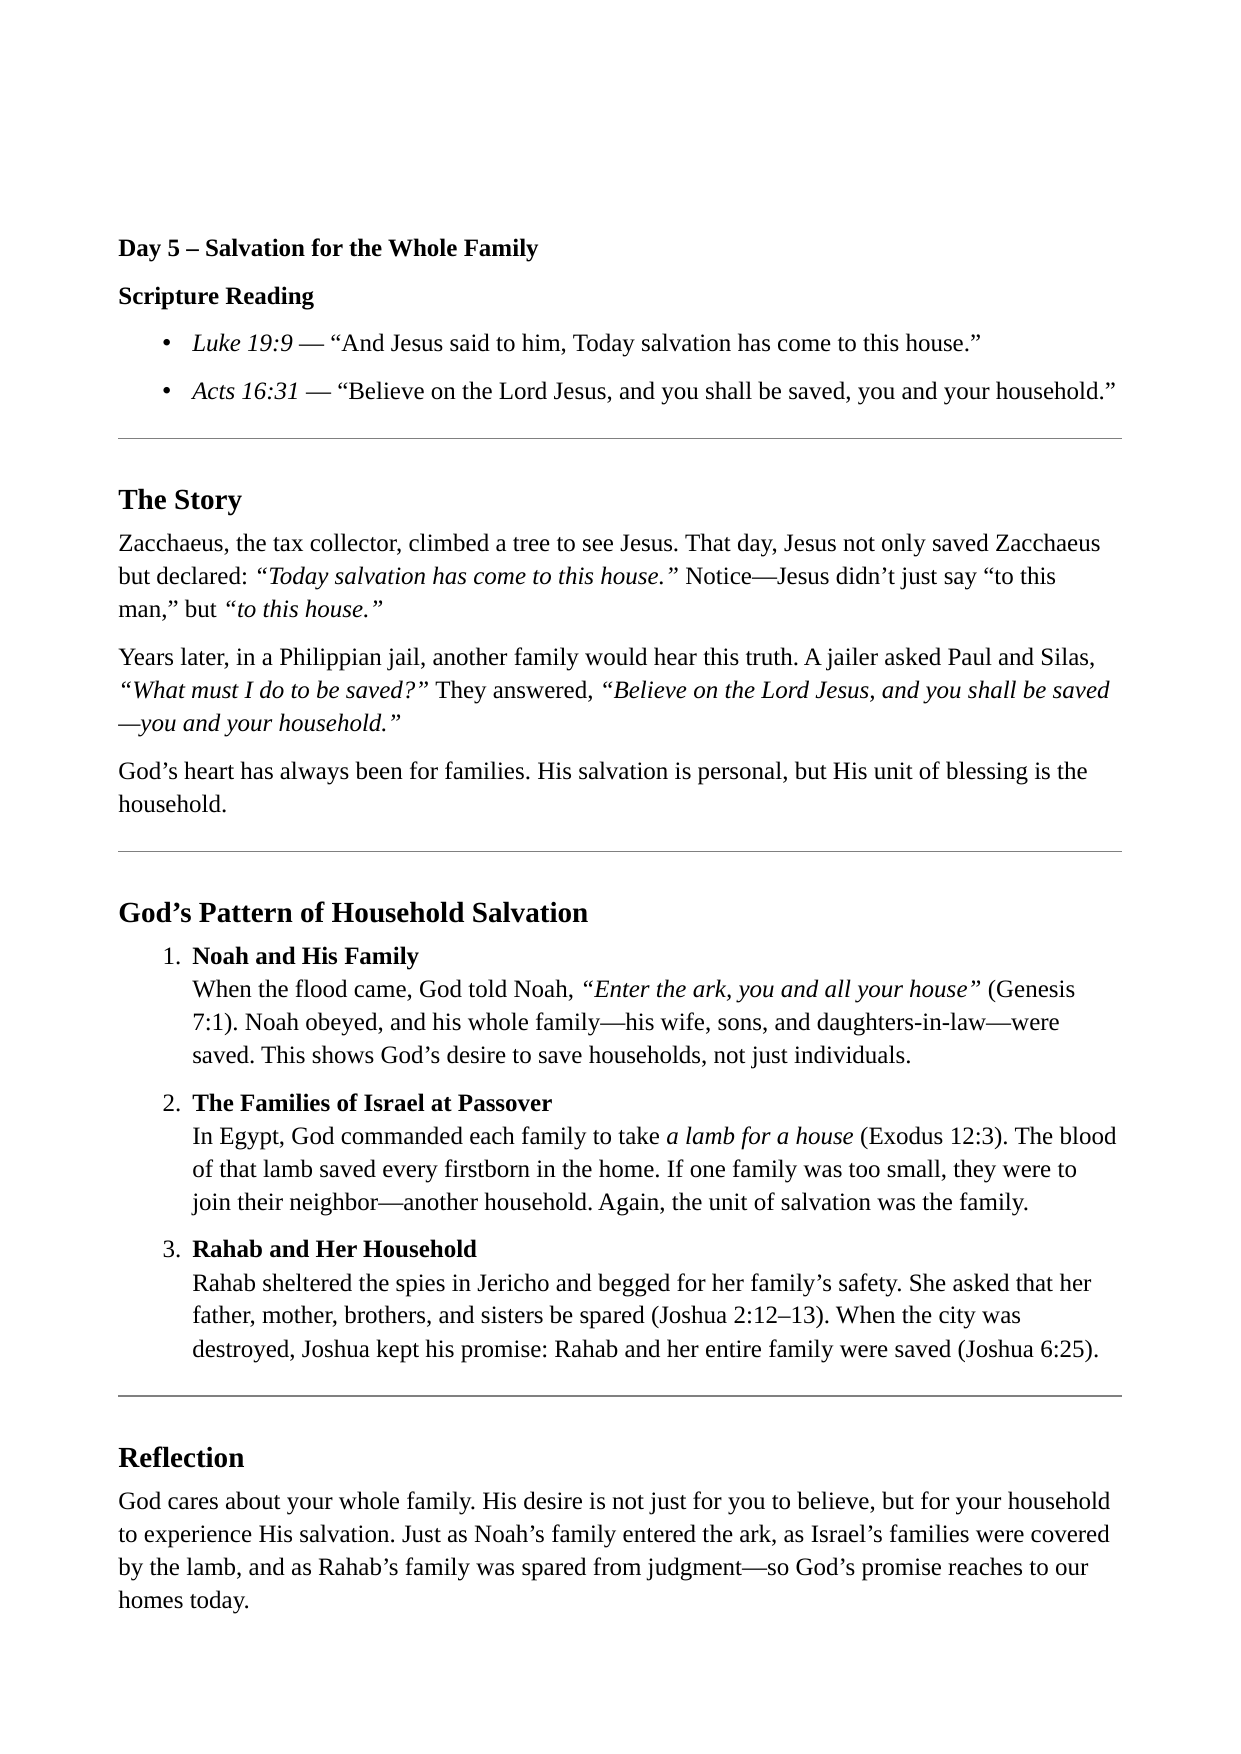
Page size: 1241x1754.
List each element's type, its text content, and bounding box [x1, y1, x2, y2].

list The Families of Israel at Passover In Egypt, God commanded each family to take a lamb for a house (Exodus 12:3). The blood of that lamb saved every firstborn in the home. If one family was too small, they were to join their neighbor—another household. Again, the unit of salvation was the family. [162, 1088, 1122, 1216]
list Rahab and Her Household Rahab sheltered the spies in Jericho and begged for her family’s safety. She asked that her father, mother, brothers, and sisters be spared (Joshua 2:12–13). When the city was destroyed, Joshua kept his promise: Rahab and her entire family were saved (Joshua 6:25). [162, 1234, 1122, 1362]
text Years later, in a Philippian jail, another family would hear this truth. A jailer asked Paul and Silas, “What must I do to be saved?” They answered, “Believe on the Lord Jesus, and you shall be saved—you and your household.” [118, 642, 1122, 737]
subtitle The Story [118, 482, 1122, 516]
list Luke 19:9 — “And Jesus said to him, Today salvation has come to this house.” [162, 328, 1122, 357]
subtitle God’s Pattern of Household Salvation [118, 895, 1122, 929]
list Noah and His Family When the flood came, God told Noah, “Enter the ark, you and all your house” (Genesis 7:1). Noah obeyed, and his whole family—his wife, sons, and daughters-in-law—were saved. This shows God’s desire to save households, not just individuals. [162, 941, 1122, 1069]
subtitle Reflection [118, 1440, 1122, 1474]
text Day 5 – Salvation for the Whole Family [118, 233, 1122, 262]
list Acts 16:31 — “Believe on the Lord Jesus, and you shall be saved, you and your household.” [162, 376, 1122, 405]
text Scripture Reading [118, 281, 1122, 309]
text God’s heart has always been for families. His salvation is personal, but His unit of blessing is the household. [118, 756, 1122, 817]
text God cares about your whole family. His desire is not just for you to believe, but for your household to experience His salvation. Just as Noah’s family entered the ark, as Israel’s families were covered by the lamb, and as Rahab’s family was spared from judgment—so God’s promise reaches to our homes today. [118, 1486, 1122, 1614]
text Zacchaeus, the tax collector, climbed a tree to see Jesus. That day, Jesus not only saved Zacchaeus but declared: “Today salvation has come to this house.” Notice—Jesus didn’t just say “to this man,” but “to this house.” [118, 528, 1122, 623]
